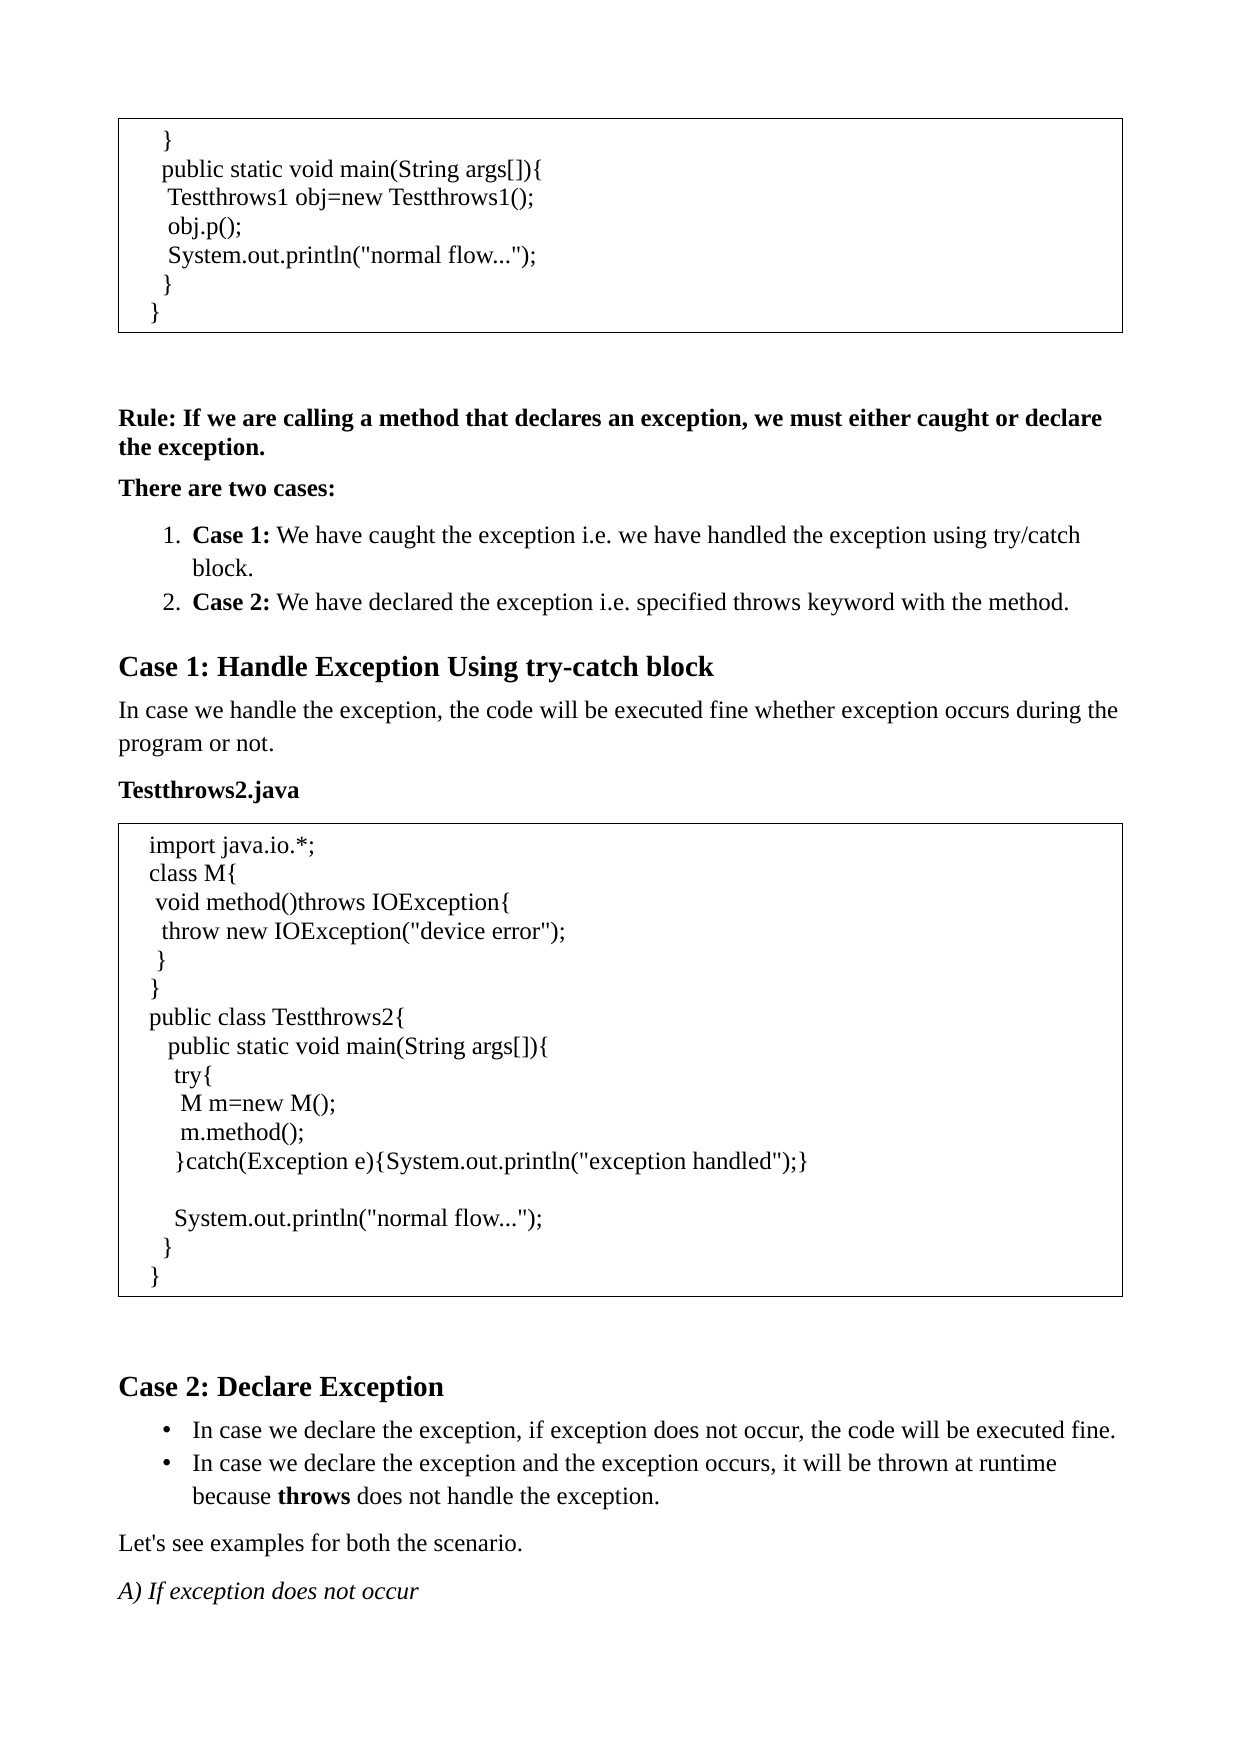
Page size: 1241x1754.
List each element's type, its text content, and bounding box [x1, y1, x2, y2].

subtitle Rule: If we are calling a method that declares an exception, we must either caught or declare the exception. [118, 403, 1122, 460]
subtitle Case 2: Declare Exception [118, 1369, 1122, 1402]
list Case 1: We have caught the exception i.e. we have handled the exception using try/catch block. [162, 521, 1122, 582]
text There are two cases: [118, 473, 1122, 502]
subtitle Case 1: Handle Exception Using try-catch block [118, 649, 1122, 682]
list Case 2: We have declared the exception i.e. specified throws keyword with the method. [162, 587, 1122, 615]
table_header } public static void main(String args[]){ Testthrows1 obj=new Testthrows1(); obj.p(); System.out.println("normal flow..."); } } [119, 119, 1122, 332]
text Testthrows2.java [118, 775, 1122, 804]
table_header import java.io.*; class M{ void method()throws IOException{ throw new IOException("device error"); } } public class Testthrows2{ public static void main(String args[]){ try{ M m=new M(); m.method(); }catch(Exception e){System.out.println("exception handled");} System.out.println("normal flow..."); } } [119, 824, 1122, 1296]
text A) If exception does not occur [118, 1576, 1122, 1605]
list In case we declare the exception, if exception does not occur, the code will be executed fine. [162, 1415, 1122, 1443]
text Let's see examples for both the scenario. [118, 1528, 1122, 1557]
list In case we declare the exception and the exception occurs, it will be thrown at runtime because throws does not handle the exception. [162, 1448, 1122, 1509]
text In case we handle the exception, the code will be executed fine whether exception occurs during the program or not. [118, 695, 1122, 757]
